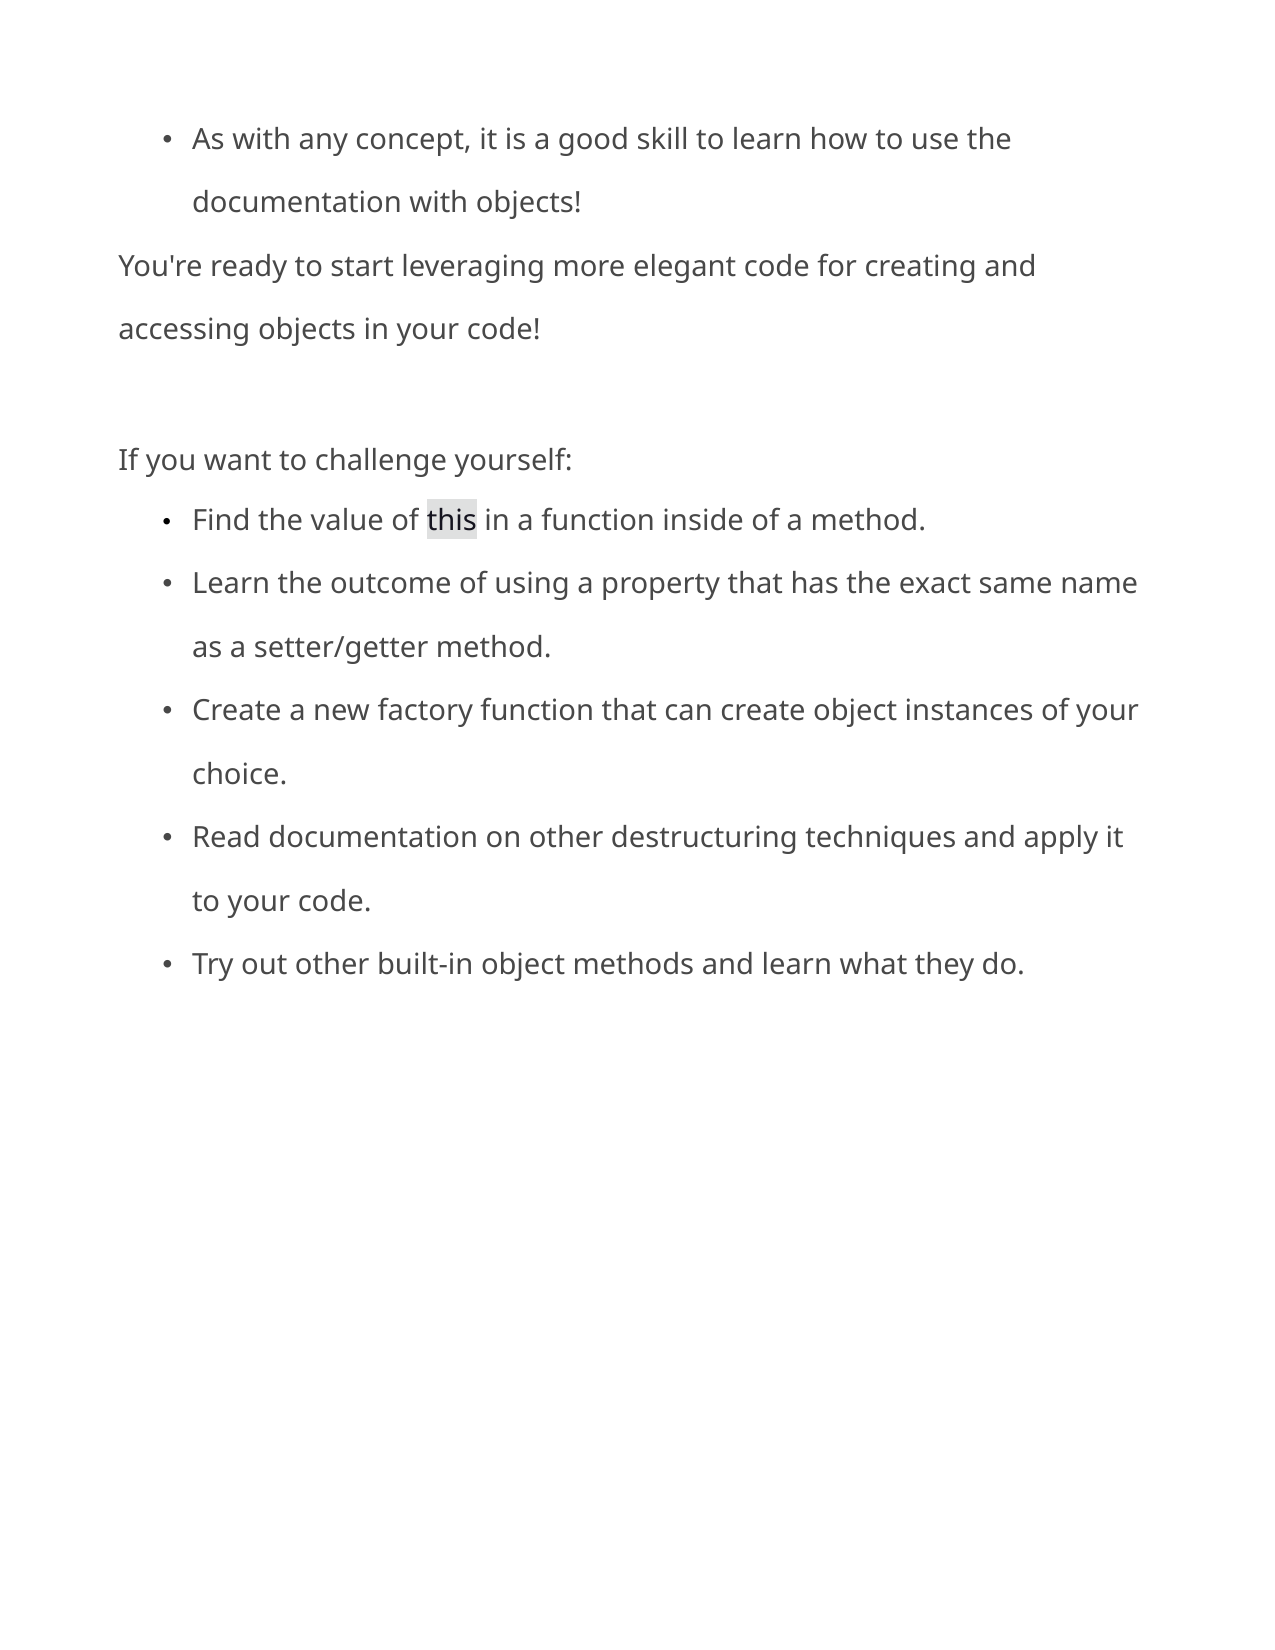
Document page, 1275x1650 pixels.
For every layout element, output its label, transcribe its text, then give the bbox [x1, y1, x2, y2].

list Read documentation on other destructuring techniques and apply it to your code. [162, 816, 1157, 919]
list As with any concept, it is a good skill to learn how to use the documentation with objects! [162, 118, 1157, 221]
list Learn the outcome of using a property that has the exact same name as a setter/getter method. [162, 563, 1157, 666]
text If you want to challenge yourself: [118, 439, 1157, 479]
list Create a new factory function that can create object instances of your choice. [162, 689, 1157, 793]
list Try out other built-in object methods and learn what they do. [162, 943, 1157, 983]
list Find the value of this in a function inside of a method. [162, 499, 1157, 539]
text You're ready to start leveraging more elegant code for creating and accessing objects in your code! [118, 245, 1157, 348]
